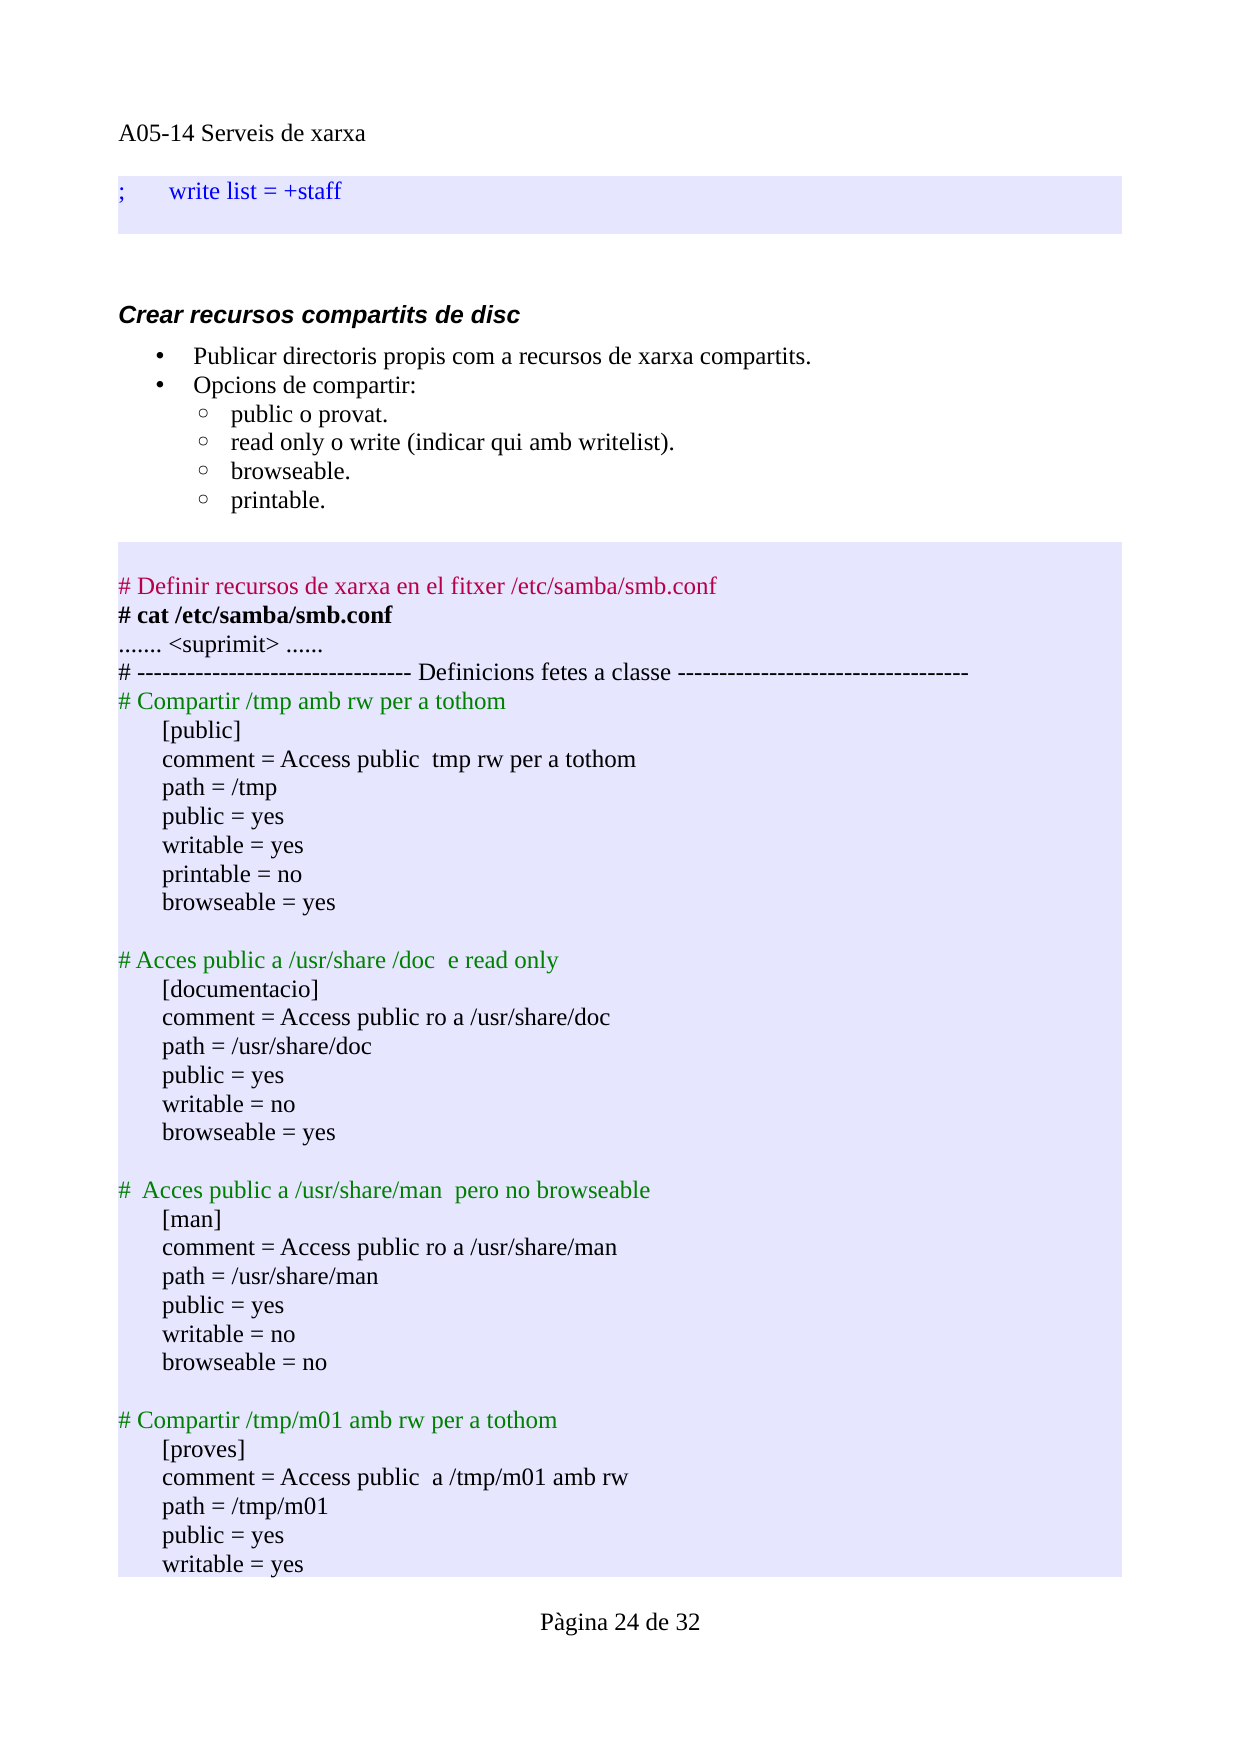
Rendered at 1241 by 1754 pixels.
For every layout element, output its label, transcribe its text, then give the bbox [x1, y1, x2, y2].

list printable. [193, 485, 1122, 514]
text public = yes [118, 801, 1122, 830]
subtitle Crear recursos compartits de disc [118, 300, 1122, 329]
text path = /usr/share/doc [118, 1031, 1122, 1060]
text ; write list = +staff [118, 176, 1122, 205]
text path = /tmp [118, 772, 1122, 801]
text # Acces public a /usr/share/man pero no browseable [118, 1175, 1122, 1204]
text public = yes [118, 1060, 1122, 1089]
text comment = Access public tmp rw per a tothom [118, 744, 1122, 772]
text # Compartir /tmp amb rw per a tothom [118, 686, 1122, 715]
list read only o write (indicar qui amb writelist). [193, 427, 1122, 456]
text [proves] [118, 1434, 1122, 1462]
text # cat /etc/samba/smb.conf [118, 600, 1122, 629]
text writable = no [118, 1319, 1122, 1347]
text printable = no [118, 859, 1122, 887]
list browseable. [193, 456, 1122, 485]
text # Compartir /tmp/m01 amb rw per a tothom [118, 1405, 1122, 1434]
text browseable = yes [118, 1117, 1122, 1146]
text comment = Access public a /tmp/m01 amb rw [118, 1462, 1122, 1491]
text path = /tmp/m01 [118, 1491, 1122, 1520]
text public = yes [118, 1290, 1122, 1319]
text public = yes [118, 1520, 1122, 1549]
text [documentacio] [118, 974, 1122, 1002]
text comment = Access public ro a /usr/share/man [118, 1232, 1122, 1261]
text # Definir recursos de xarxa en el fitxer /etc/samba/smb.conf [118, 571, 1122, 600]
text path = /usr/share/man [118, 1261, 1122, 1290]
text writable = no [118, 1089, 1122, 1117]
text comment = Access public ro a /usr/share/doc [118, 1002, 1122, 1031]
list Opcions de compartir: [156, 370, 1122, 399]
text writable = yes [118, 1549, 1122, 1577]
text browseable = yes [118, 887, 1122, 916]
text [man] [118, 1204, 1122, 1232]
text [public] [118, 715, 1122, 744]
text # --------------------------------- Definicions fetes a classe ----------------------------------- [118, 657, 1122, 686]
text ....... <suprimit> ...... [118, 629, 1122, 657]
list public o provat. [193, 399, 1122, 427]
text browseable = no [118, 1347, 1122, 1376]
list Publicar directoris propis com a recursos de xarxa compartits. [156, 341, 1122, 370]
text # Acces public a /usr/share /doc e read only [118, 945, 1122, 974]
text writable = yes [118, 830, 1122, 859]
